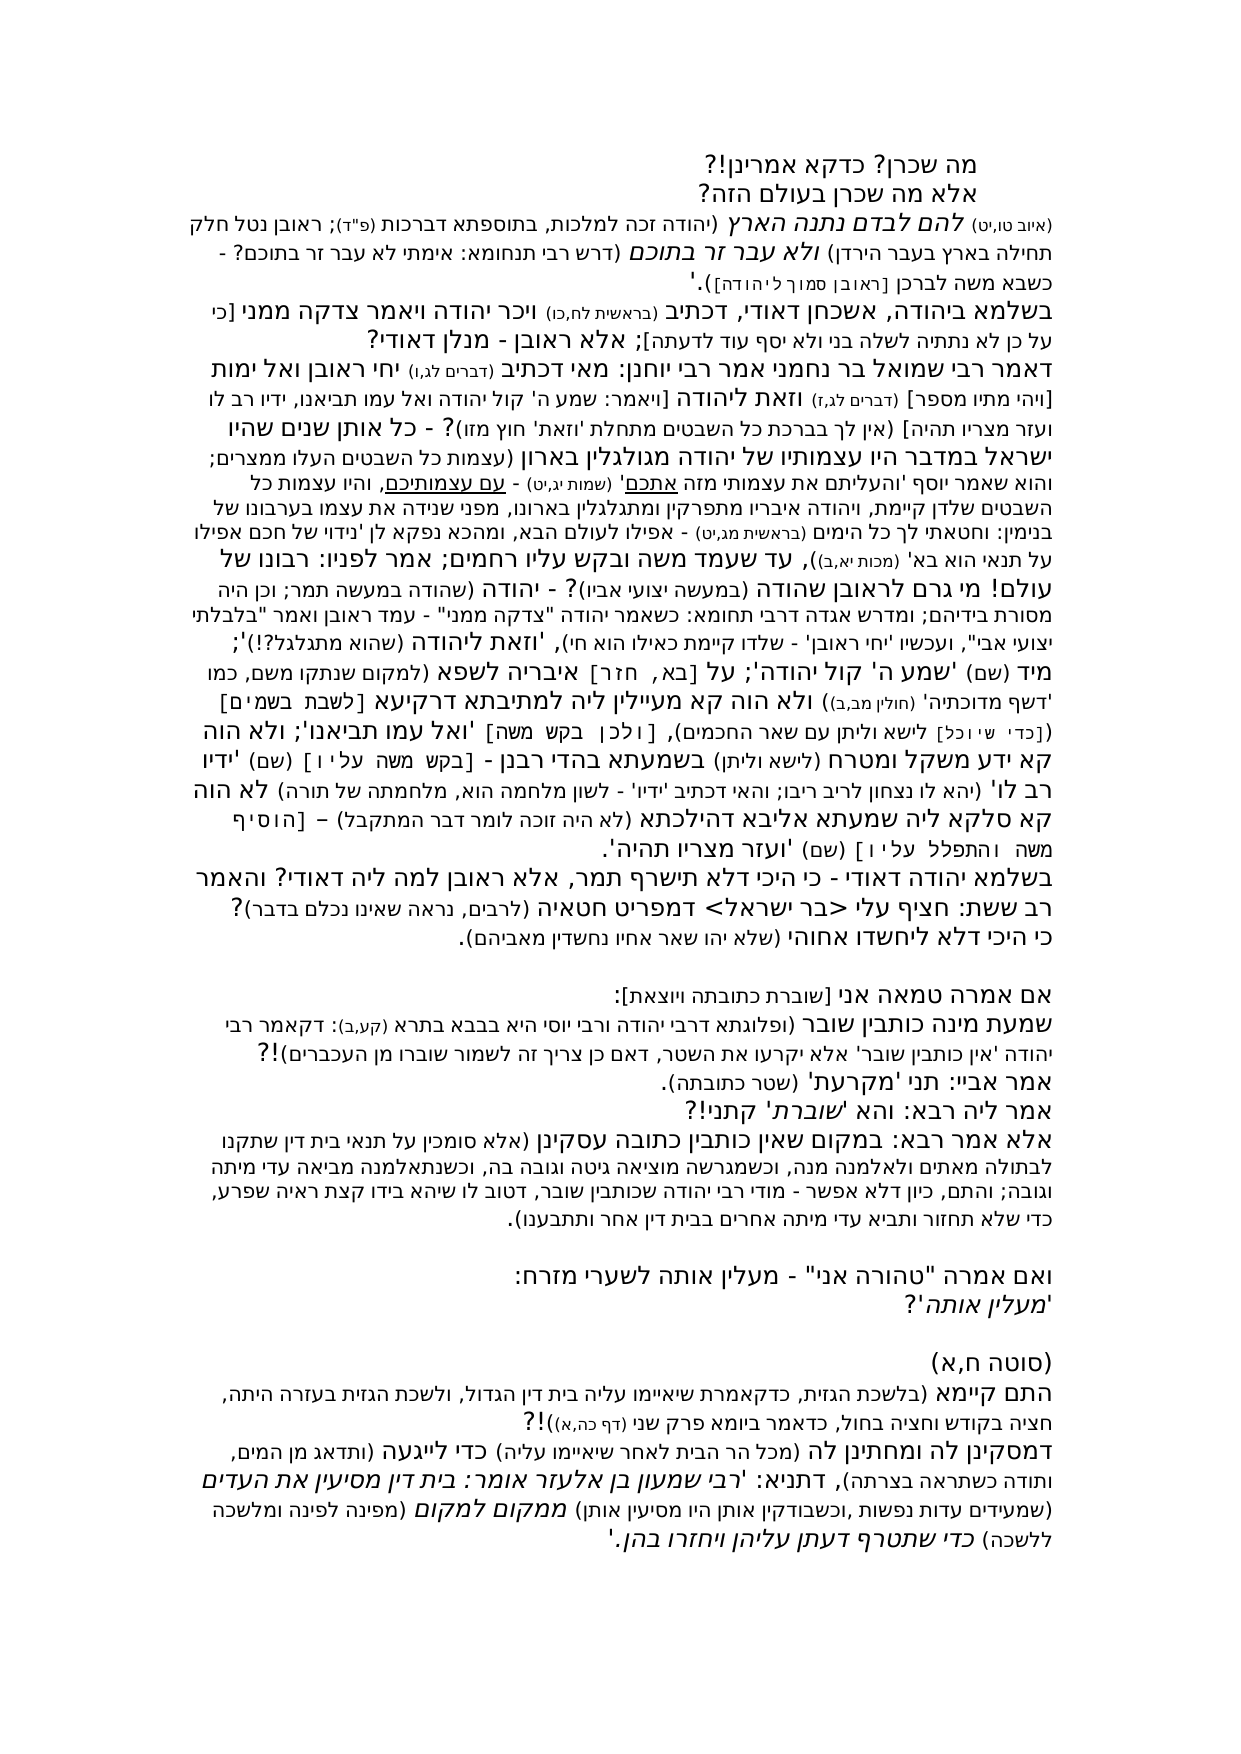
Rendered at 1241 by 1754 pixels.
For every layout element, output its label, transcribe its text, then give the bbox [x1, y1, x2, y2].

text התם קיימא (בלשכת הגזית, כדקאמרת שיאיימו עליה בית דין הגדול, ולשכת הגזית בעזרה היתה, חציה בקודש וחציה בחול, כדאמר ביומא פרק שני (דף כה,א))!? [187, 1378, 1053, 1436]
text בשלמא ביהודה, אשכחן דאודי, דכתיב (בראשית לח,כו) ויכר יהודה ויאמר צדקה ממני [כי על כן לא נתתיה לשלה בני ולא יסף עוד לדעתה]; אלא ראובן - מנלן דאודי? [187, 296, 1053, 354]
text 'מעלין אותה'? [187, 1291, 1053, 1320]
text (סוטה ח,א) [187, 1348, 1053, 1378]
text אלא מה שכרן בעולם הזה? [187, 179, 978, 208]
text ואם אמרה "טהורה אני" - מעלין אותה לשערי מזרח: [187, 1261, 1053, 1291]
text בשלמא יהודה דאודי - כי היכי דלא תישרף תמר, אלא ראובן למה ליה דאודי? והאמר רב ששת: חציף עלי <בר ישראל> דמפריט חטאיה (לרבים, נראה שאינו נכלם בדבר)? [187, 863, 1053, 922]
text אמר ליה רבא: והא 'שוברת' קתני!? [187, 1096, 1053, 1126]
text כי היכי דלא ליחשדו אחוהי (שלא יהו שאר אחיו נחשדין מאביהם). [187, 922, 1053, 951]
text שמעת מינה כותבין שובר (ופלוגתא דרבי יהודה ורבי יוסי היא בבבא בתרא (קע,ב): דקאמר רבי יהודה 'אין כותבין שובר' אלא יקרעו את השטר, דאם כן צריך זה לשמור שוברו מן העכברים)!? [187, 1009, 1053, 1067]
text אם אמרה טמאה אני [שוברת כתובתה ויוצאת]: [187, 980, 1053, 1009]
text אמר אביי: תני 'מקרעת' (שטר כתובתה). [187, 1067, 1053, 1096]
text דמסקינן לה ומחתינן לה (מכל הר הבית לאחר שיאיימו עליה) כדי לייגעה (ותדאג מן המים, ותודה כשתראה בצרתה), דתניא: 'רבי שמעון בן אלעזר אומר: בית דין מסיעין את העדים (שמעידים עדות נפשות ,וכשבודקין אותן היו מסיעין אותן) ממקום למקום (מפינה לפינה ומלשכה ללשכה) כדי שתטרף דעתן עליהן ויחזרו בהן.' [187, 1436, 1053, 1553]
text מה שכרן? כדקא אמרינן!? [187, 150, 978, 179]
text אלא אמר רבא: במקום שאין כותבין כתובה עסקינן (אלא סומכין על תנאי בית דין שתקנו לבתולה מאתים ולאלמנה מנה, וכשמגרשה מוציאה גיטה וגובה בה, וכשנתאלמנה מביאה עדי מיתה וגובה; והתם, כיון דלא אפשר - מודי רבי יהודה שכותבין שובר, דטוב לו שיהא בידו קצת ראיה שפרע, כדי שלא תחזור ותביא עדי מיתה אחרים בבית דין אחר ותתבענו). [187, 1126, 1053, 1233]
text דאמר רבי שמואל בר נחמני אמר רבי יוחנן: מאי דכתיב (דברים לג,ו) יחי ראובן ואל ימות [ויהי מתיו מספר] (דברים לג,ז) וזאת ליהודה [ויאמר: שמע ה' קול יהודה ואל עמו תביאנו, ידיו רב לו ועזר מצריו תהיה] (אין לך בברכת כל השבטים מתחלת 'וזאת' חוץ מזו)? - כל אותן שנים שהיו ישראל במדבר היו עצמותיו של יהודה מגולגלין בארון (עצמות כל השבטים העלו ממצרים; והוא שאמר יוסף 'והעליתם את עצמותי מזה אתכם' (שמות יג,יט) - עם עצמותיכם, והיו עצמות כל השבטים שלדן קיימת, ויהודה איבריו מתפרקין ומתגלגלין בארונו, מפני שנידה את עצמו בערבונו של בנימין: וחטאתי לך כל הימים (בראשית מג,יט) - אפילו לעולם הבא, ומהכא נפקא לן 'נידוי של חכם אפילו על תנאי הוא בא' (מכות יא,ב)), עד שעמד משה ובקש עליו רחמים; אמר לפניו: רבונו של עולם! מי גרם לראובן שהודה (במעשה יצועי אביו)? - יהודה (שהודה במעשה תמר; וכן היה מסורת בידיהם; ומדרש אגדה דרבי תחומא: כשאמר יהודה "צדקה ממני" - עמד ראובן ואמר "בלבלתי יצועי אבי", ועכשיו 'יחי ראובן' - שלדו קיימת כאילו הוא חי), 'וזאת ליהודה (שהוא מתגלגל?!)'; מיד (שם) 'שמע ה' קול יהודה'; על [בא, חזר] איבריה לשפא (למקום שנתקו משם, כמו 'דשף מדוכתיה' (חולין מב,ב)) ולא הוה קא מעיילין ליה למתיבתא דרקיעא [לשבת בשמים] ([כדי שיוכל] לישא וליתן עם שאר החכמים), [ולכן בקש משה] 'ואל עמו תביאנו'; ולא הוה קא ידע משקל ומטרח (לישא וליתן) בשמעתא בהדי רבנן - [בקש משה עליו] (שם) 'ידיו רב לו' (יהא לו נצחון לריב ריבו; והאי דכתיב 'ידיו' - לשון מלחמה הוא, מלחמתה של תורה) לא הוה קא סלקא ליה שמעתא אליבא דהילכתא (לא היה זוכה לומר דבר המתקבל) – [הוסיף משה והתפלל עליו] (שם) 'ועזר מצריו תהיה'. [187, 354, 1053, 863]
text (איוב טו,יט) להם לבדם נתנה הארץ (יהודה זכה למלכות, בתוספתא דברכות (פ"ד); ראובן נטל חלק תחילה בארץ בעבר הירדן) ולא עבר זר בתוכם (דרש רבי תנחומא: אימתי לא עבר זר בתוכם? - כשבא משה לברכן [ראובן סמוך ליהודה]).' [187, 208, 1053, 296]
